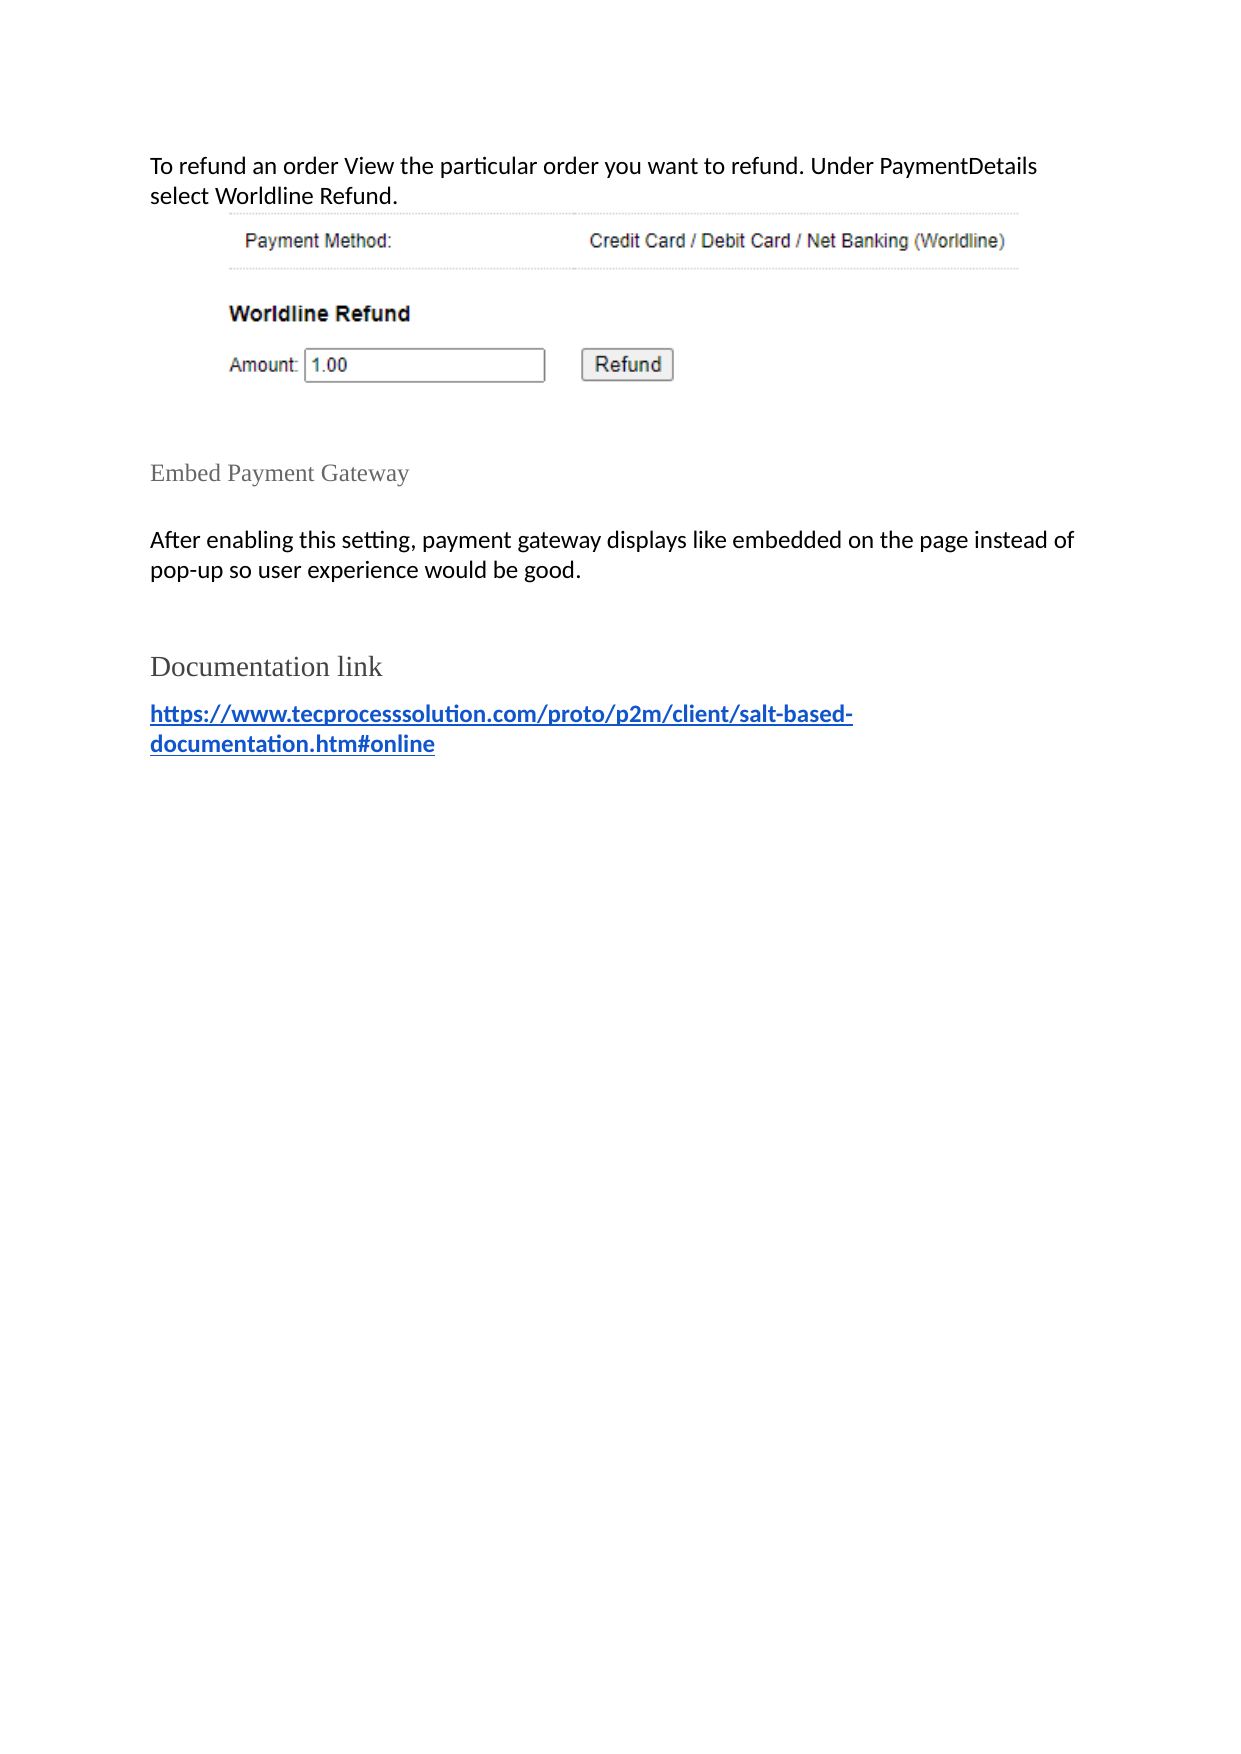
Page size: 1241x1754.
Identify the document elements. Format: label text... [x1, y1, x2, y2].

subtitle Documentation link [150, 649, 1090, 682]
picture [220, 211, 1020, 405]
subtitle Embed Payment Gateway [150, 458, 1090, 487]
text To refund an order View the particular order you want to refund. Under PaymentDetails select Worldline Refund. [150, 150, 1090, 211]
text After enabling this setting, payment gateway displays like embedded on the page instead of pop-up so user experience would be good. [150, 524, 1090, 585]
text https://www.tecprocesssolution.com/proto/p2m/client/salt-based-documentation.htm#online [150, 698, 1090, 759]
